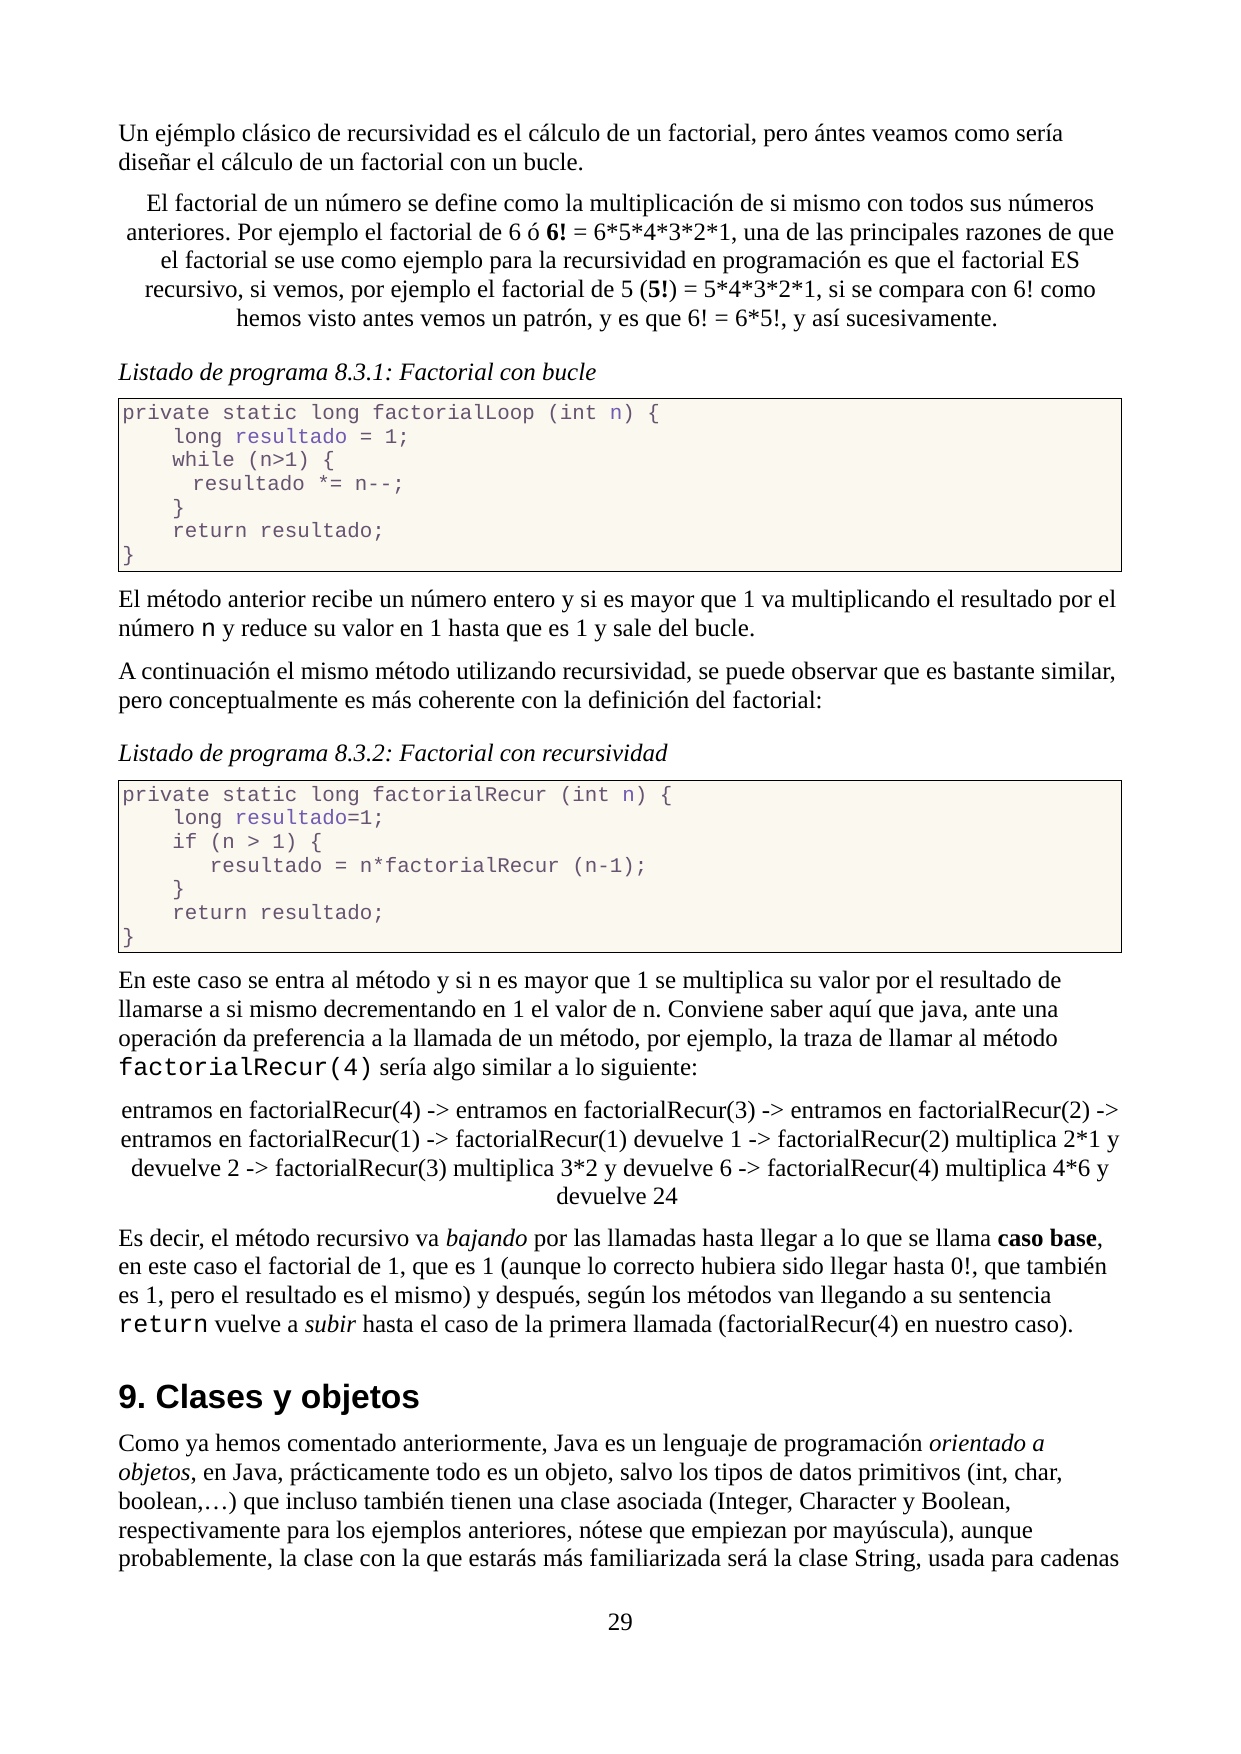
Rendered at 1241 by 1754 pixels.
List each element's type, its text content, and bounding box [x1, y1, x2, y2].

text El método anterior recibe un número entero y si es mayor que 1 va multiplicando el resultado por el número n y reduce su valor en 1 hasta que es 1 y sale del bucle. [118, 584, 1122, 643]
text long resultado = 1; [119, 422, 1121, 445]
text } [119, 922, 1121, 952]
text } [119, 540, 1121, 571]
text return resultado; [119, 516, 1121, 540]
text } [119, 874, 1121, 898]
text Es decir, el método recursivo va bajando por las llamadas hasta llegar a lo que se llama caso base, en este caso el factorial de 1, que es 1 (aunque lo correcto hubiera sido llegar hasta 0!, que también es 1, pero el resultado es el mismo) y después, según los métodos van llegando a su sentencia return vuelve a subir hasta el caso de la primera llamada (factorialRecur(4) en nuestro caso). [118, 1223, 1122, 1340]
text return resultado; [119, 898, 1121, 922]
text private static long factorialLoop (int n) { [119, 399, 1121, 422]
text private static long factorialRecur (int n) { [119, 781, 1121, 803]
text while (n>1) { [119, 445, 1121, 469]
text if (n > 1) { [119, 827, 1121, 851]
text long resultado=1; [119, 803, 1121, 827]
list Listado de programa 8.3.2: Factorial con recursividad [118, 738, 1122, 767]
text A continuación el mismo método utilizando recursividad, se puede observar que es bastante similar, pero conceptualmente es más coherente con la definición del factorial: [118, 656, 1122, 713]
list Listado de programa 8.3.1: Factorial con bucle [118, 357, 1122, 386]
text } [119, 493, 1121, 516]
text resultado *= n--; [119, 469, 1121, 493]
text El factorial de un número se define como la multiplicación de si mismo con todos sus números anteriores. Por ejemplo el factorial de 6 ó 6! = 6*5*4*3*2*1, una de las principales razones de que el factorial se use como ejemplo para la recursividad en programación es que el factorial ES recursivo, si vemos, por ejemplo el factorial de 5 (5!) = 5*4*3*2*1, si se compara con 6! como hemos visto antes vemos un patrón, y es que 6! = 6*5!, y así sucesivamente. [118, 188, 1122, 332]
subtitle Clases y objetos [118, 1377, 1122, 1416]
text En este caso se entra al método y si n es mayor que 1 se multiplica su valor por el resultado de llamarse a si mismo decrementando en 1 el valor de n. Conviene saber aquí que java, ante una operación da preferencia a la llamada de un método, por ejemplo, la traza de llamar al método factorialRecur(4) sería algo similar a lo siguiente: [118, 966, 1122, 1083]
text Un ejémplo clásico de recursividad es el cálculo de un factorial, pero ántes veamos como sería diseñar el cálculo de un factorial con un bucle. [118, 118, 1122, 176]
text entramos en factorialRecur(4) -> entramos en factorialRecur(3) -> entramos en factorialRecur(2) -> entramos en factorialRecur(1) -> factorialRecur(1) devuelve 1 -> factorialRecur(2) multiplica 2*1 y devuelve 2 -> factorialRecur(3) multiplica 3*2 y devuelve 6 -> factorialRecur(4) multiplica 4*6 y devuelve 24 [118, 1095, 1122, 1210]
text Como ya hemos comentado anteriormente, Java es un lenguaje de programación orientado a objetos, en Java, prácticamente todo es un objeto, salvo los tipos de datos primitivos (int, char, boolean,…) que incluso también tienen una clase asociada (Integer, Character y Boolean, respectivamente para los ejemplos anteriores, nótese que empiezan por mayúscula), aunque probablemente, la clase con la que estarás más familiarizada será la clase String, usada para cadenas [118, 1428, 1122, 1572]
text resultado = n*factorialRecur (n-1); [119, 851, 1121, 874]
